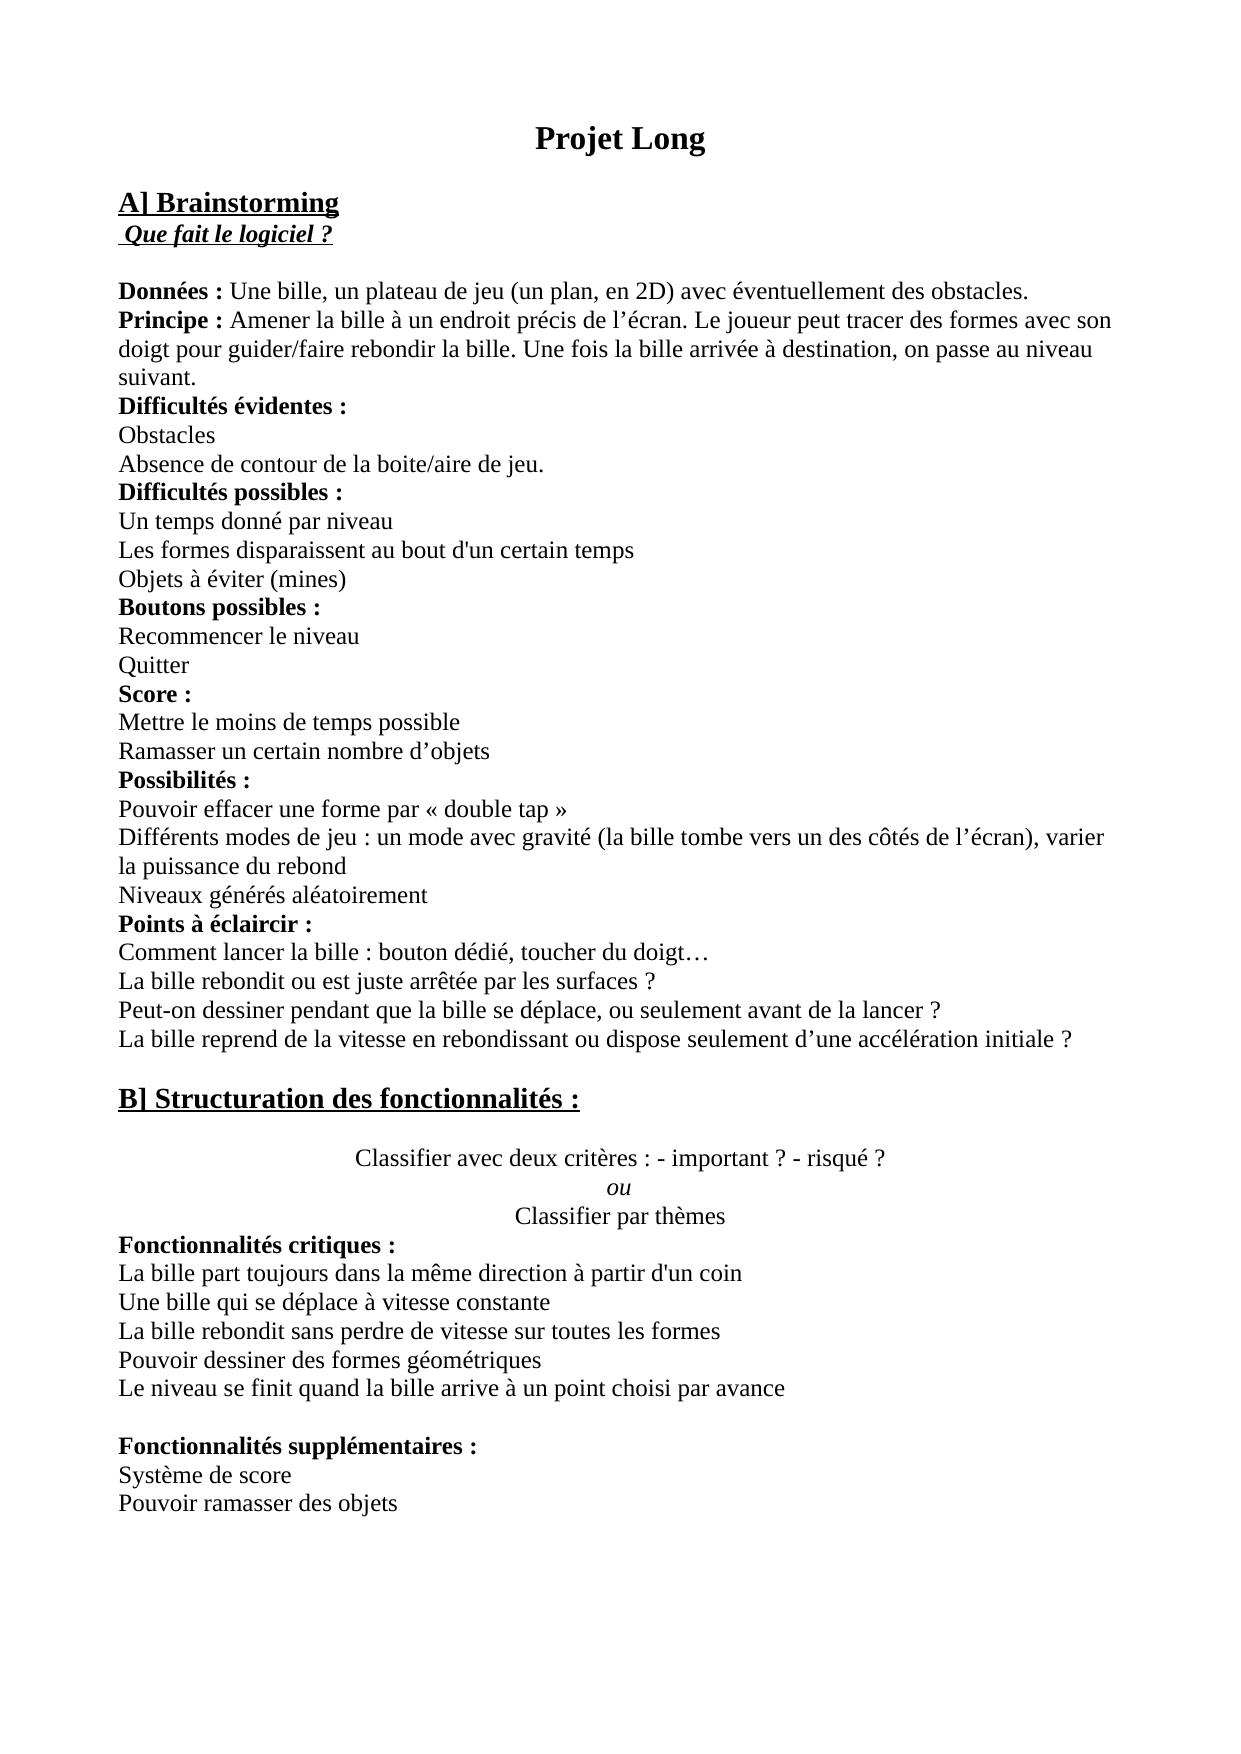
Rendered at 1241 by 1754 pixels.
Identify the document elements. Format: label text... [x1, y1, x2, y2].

text Fonctionnalités critiques : [118, 1230, 1122, 1258]
text ou [118, 1172, 1122, 1201]
text Ramasser un certain nombre d’objets [118, 736, 1122, 765]
text A] Brainstorming [118, 185, 1122, 219]
text Niveaux générés aléatoirement [118, 880, 1122, 909]
text Les formes disparaissent au bout d'un certain temps [118, 535, 1122, 564]
text Pouvoir effacer une forme par « double tap » [118, 794, 1122, 822]
text Le niveau se finit quand la bille arrive à un point choisi par avance [118, 1373, 1122, 1402]
text Une bille qui se déplace à vitesse constante [118, 1287, 1122, 1316]
text Données : Une bille, un plateau de jeu (un plan, en 2D) avec éventuellement des obstacles. [118, 276, 1122, 305]
text Objets à éviter (mines) [118, 564, 1122, 592]
text La bille reprend de la vitesse en rebondissant ou dispose seulement d’une accélération initiale ? [118, 1024, 1122, 1052]
text Mettre le moins de temps possible [118, 707, 1122, 736]
text Pouvoir ramasser des objets [118, 1488, 1122, 1517]
text Points à éclaircir : [118, 909, 1122, 937]
text Score : [118, 679, 1122, 707]
text Obstacles [118, 420, 1122, 449]
text Difficultés évidentes : [118, 391, 1122, 420]
text La bille rebondit sans perdre de vitesse sur toutes les formes [118, 1316, 1122, 1345]
text Un temps donné par niveau [118, 506, 1122, 535]
text Différents modes de jeu : un mode avec gravité (la bille tombe vers un des côtés de l’écran), varier la puissance du rebond [118, 822, 1122, 880]
text Possibilités : [118, 765, 1122, 794]
text Classifier avec deux critères : - important ? - risqué ? [118, 1143, 1122, 1172]
text La bille rebondit ou est juste arrêtée par les surfaces ? [118, 966, 1122, 995]
text Que fait le logiciel ? [118, 219, 1122, 247]
text Fonctionnalités supplémentaires : [118, 1431, 1122, 1460]
text La bille part toujours dans la même direction à partir d'un coin [118, 1258, 1122, 1287]
text Principe : Amener la bille à un endroit précis de l’écran. Le joueur peut tracer des formes avec son doigt pour guider/faire rebondir la bille. Une fois la bille arrivée à destination, on passe au niveau suivant. [118, 305, 1122, 391]
text Peut-on dessiner pendant que la bille se déplace, ou seulement avant de la lancer ? [118, 995, 1122, 1024]
text Boutons possibles : [118, 592, 1122, 621]
text Pouvoir dessiner des formes géométriques [118, 1345, 1122, 1373]
text Système de score [118, 1460, 1122, 1488]
text Classifier par thèmes [118, 1201, 1122, 1230]
text Difficultés possibles : [118, 477, 1122, 506]
text B] Structuration des fonctionnalités : [118, 1081, 1122, 1115]
text Quitter [118, 650, 1122, 679]
text Recommencer le niveau [118, 621, 1122, 650]
text Absence de contour de la boite/aire de jeu. [118, 449, 1122, 477]
text Projet Long [118, 118, 1122, 156]
text Comment lancer la bille : bouton dédié, toucher du doigt… [118, 937, 1122, 966]
